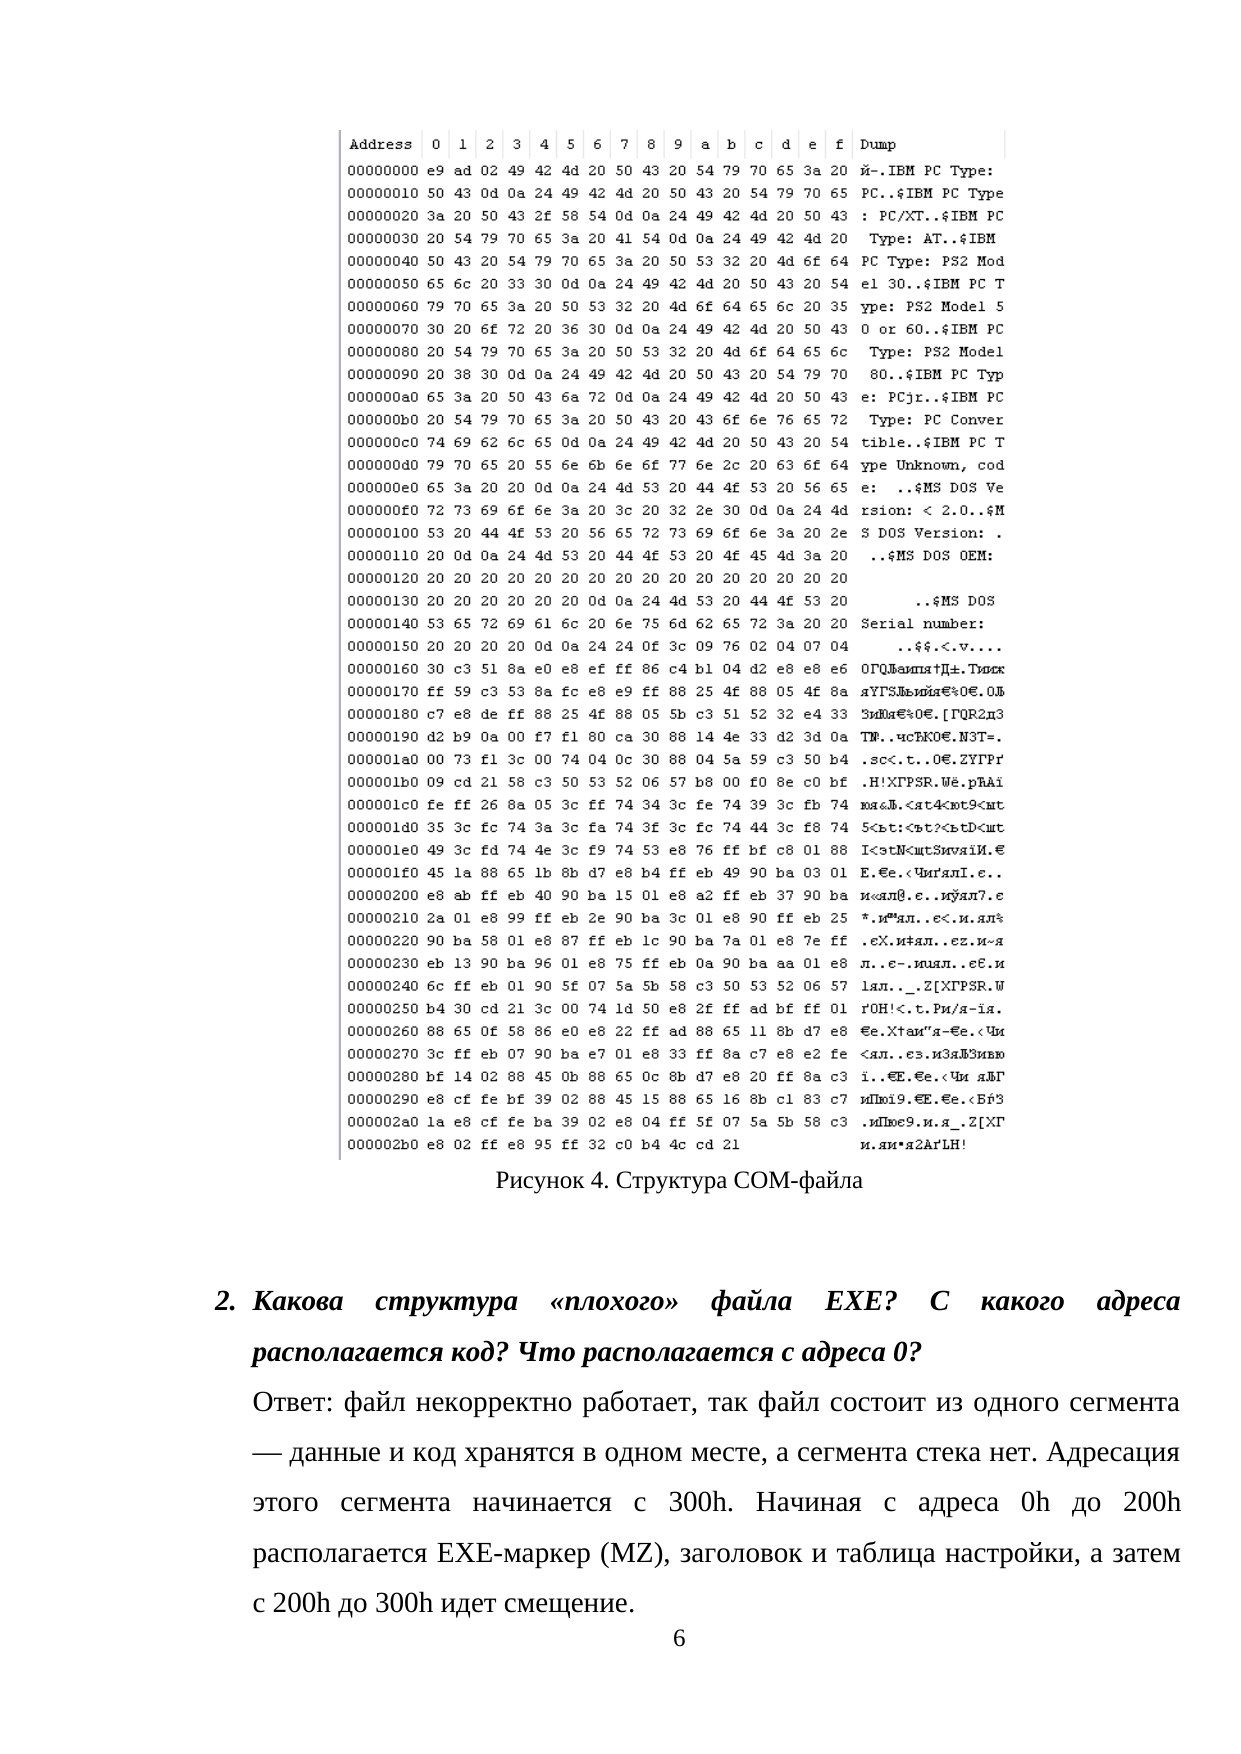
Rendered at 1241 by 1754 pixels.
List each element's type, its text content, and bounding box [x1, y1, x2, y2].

list Ответ: файл некорректно работает, так файл состоит из одного сегмента — данные и код хранятся в одном месте, а сегмента стека нет. Адресация этого сегмента начинается с 300h. Начиная с адреса 0h до 200h располагается EXE-маркер (MZ), заголовок и таблица настройки, а затем с 200h до 300h идет смещение. [215, 1384, 1181, 1619]
text Рисунок 4. Структура COM-файла [316, 131, 1042, 1193]
picture [337, 130, 1021, 1160]
list Какова структура «плохого» файла EXE? С какого адреса располагается код? Что располагается с адреса 0? [215, 1283, 1181, 1367]
